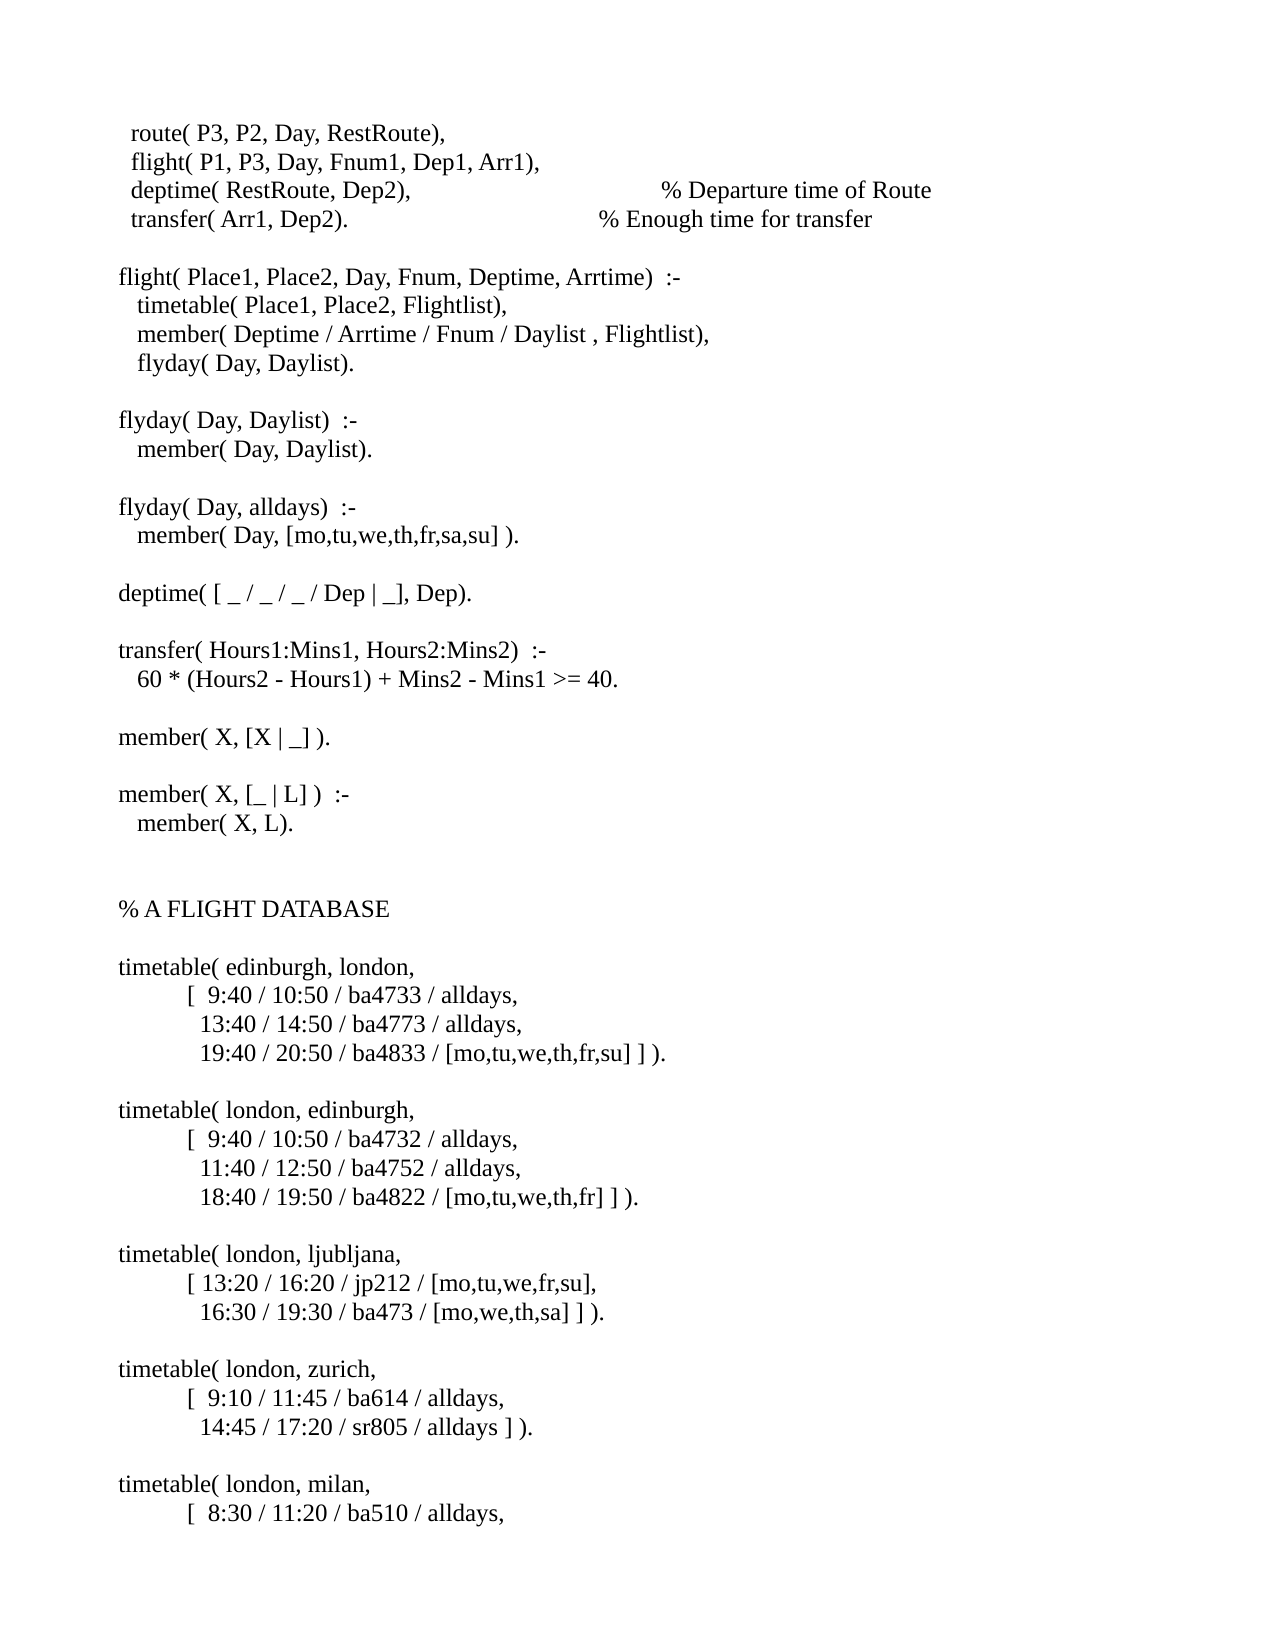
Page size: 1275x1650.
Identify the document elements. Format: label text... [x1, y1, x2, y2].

text flight( Place1, Place2, Day, Fnum, Deptime, Arrtime) :- [118, 262, 1157, 291]
text flight( P1, P3, Day, Fnum1, Dep1, Arr1), [118, 147, 1157, 176]
text member( X, L). [118, 808, 1157, 837]
text [ 9:40 / 10:50 / ba4732 / alldays, [118, 1124, 1157, 1153]
text 14:45 / 17:20 / sr805 / alldays ] ). [118, 1412, 1157, 1441]
text [ 8:30 / 11:20 / ba510 / alldays, [118, 1498, 1157, 1527]
text deptime( RestRoute, Dep2), % Departure time of Route [118, 176, 1157, 204]
text member( Day, Daylist). [118, 434, 1157, 463]
text deptime( [ _ / _ / _ / Dep | _], Dep). [118, 578, 1157, 607]
text 60 * (Hours2 - Hours1) + Mins2 - Mins1 >= 40. [118, 664, 1157, 693]
text member( X, [X | _] ). [118, 722, 1157, 751]
text [ 9:40 / 10:50 / ba4733 / alldays, [118, 981, 1157, 1009]
text member( Deptime / Arrtime / Fnum / Daylist , Flightlist), [118, 319, 1157, 348]
text route( P3, P2, Day, RestRoute), [118, 118, 1157, 147]
text flyday( Day, alldays) :- [118, 492, 1157, 521]
text timetable( london, milan, [118, 1469, 1157, 1498]
text 16:30 / 19:30 / ba473 / [mo,we,th,sa] ] ). [118, 1297, 1157, 1326]
text 11:40 / 12:50 / ba4752 / alldays, [118, 1153, 1157, 1182]
text timetable( london, zurich, [118, 1354, 1157, 1383]
text 19:40 / 20:50 / ba4833 / [mo,tu,we,th,fr,su] ] ). [118, 1038, 1157, 1067]
text [ 9:10 / 11:45 / ba614 / alldays, [118, 1383, 1157, 1412]
text timetable( london, edinburgh, [118, 1096, 1157, 1124]
text 18:40 / 19:50 / ba4822 / [mo,tu,we,th,fr] ] ). [118, 1182, 1157, 1211]
text [ 13:20 / 16:20 / jp212 / [mo,tu,we,fr,su], [118, 1268, 1157, 1297]
text 13:40 / 14:50 / ba4773 / alldays, [118, 1009, 1157, 1038]
text member( Day, [mo,tu,we,th,fr,sa,su] ). [118, 521, 1157, 549]
text member( X, [_ | L] ) :- [118, 779, 1157, 808]
text flyday( Day, Daylist) :- [118, 406, 1157, 434]
text transfer( Hours1:Mins1, Hours2:Mins2) :- [118, 636, 1157, 664]
text % A FLIGHT DATABASE [118, 894, 1157, 923]
text transfer( Arr1, Dep2). % Enough time for transfer [118, 204, 1157, 233]
text timetable( Place1, Place2, Flightlist), [118, 291, 1157, 319]
text timetable( london, ljubljana, [118, 1239, 1157, 1268]
text flyday( Day, Daylist). [118, 348, 1157, 377]
text timetable( edinburgh, london, [118, 952, 1157, 981]
